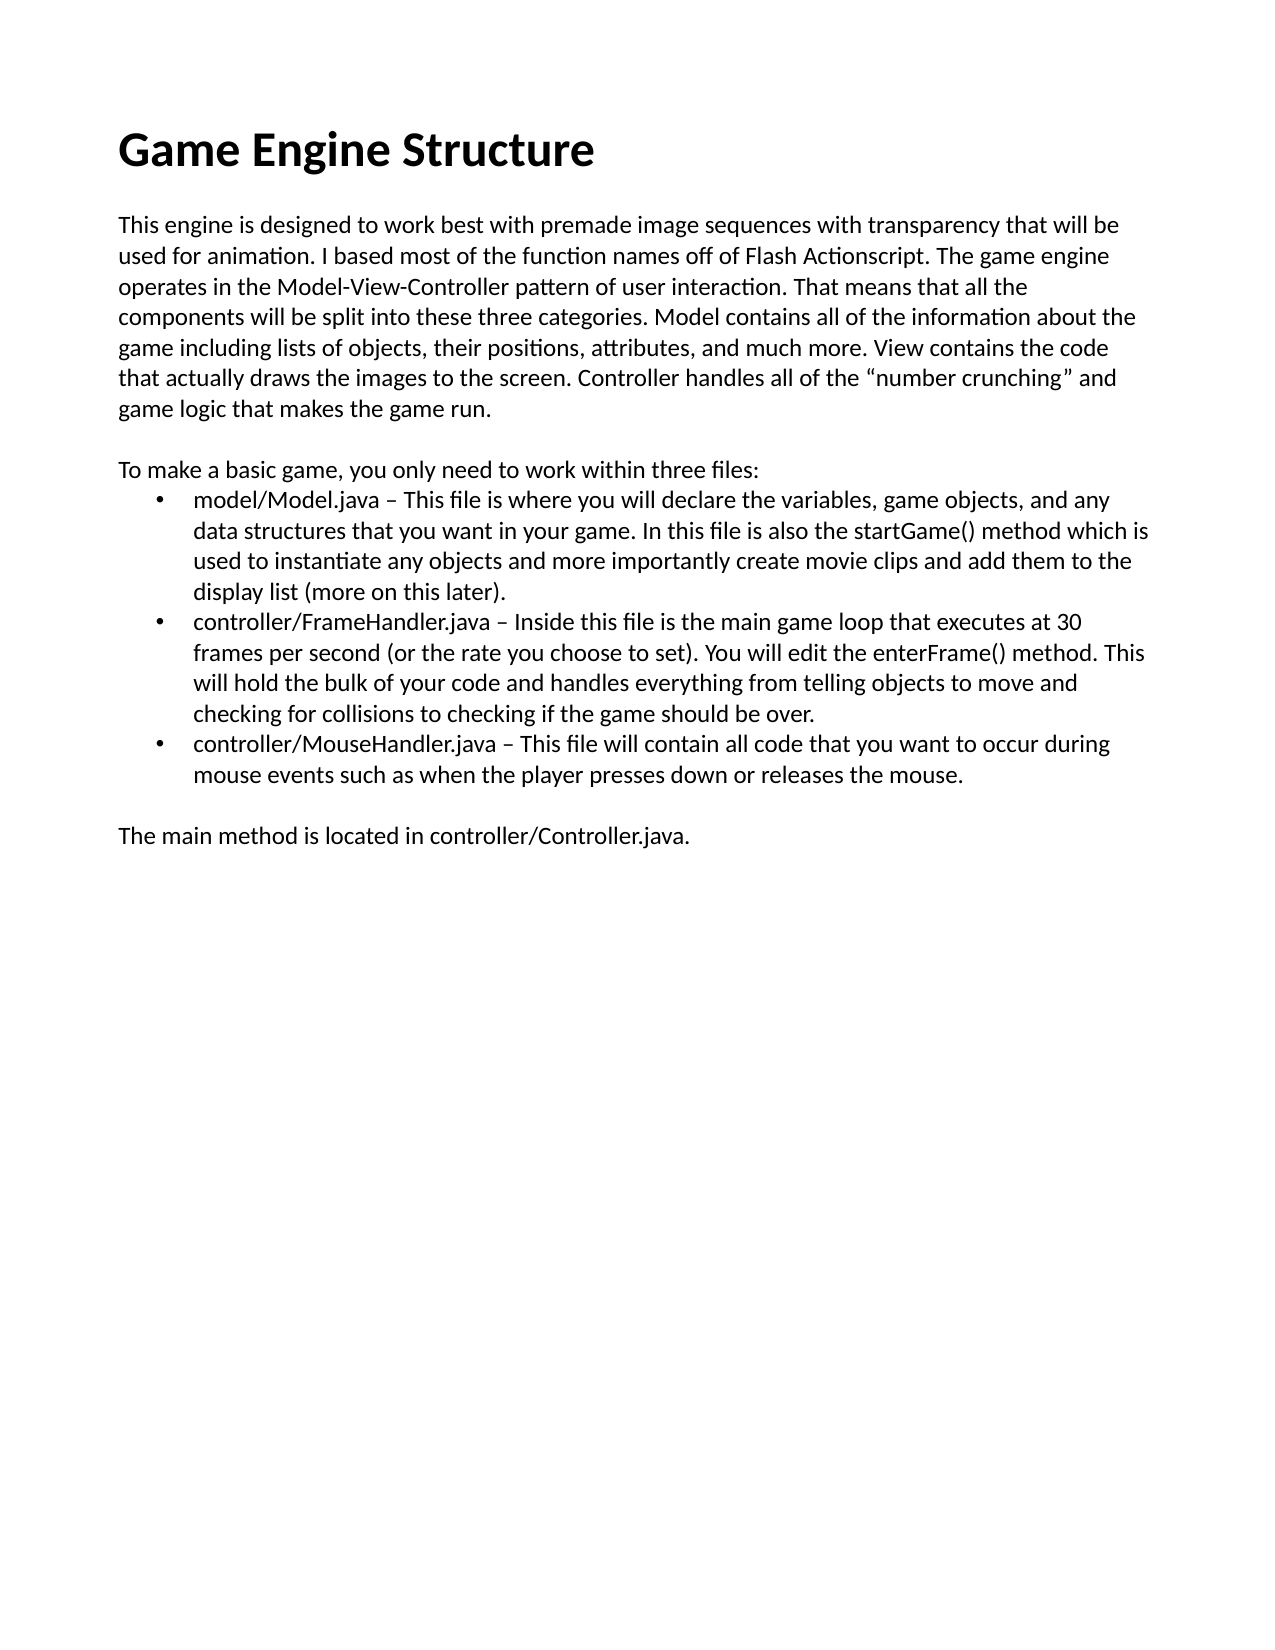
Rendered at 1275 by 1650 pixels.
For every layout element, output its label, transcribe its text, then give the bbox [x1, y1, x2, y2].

text The main method is located in controller/Controller.java. [118, 820, 1157, 851]
text To make a basic game, you only need to work within three files: [118, 454, 1157, 484]
list controller/MouseHandler.java – This file will contain all code that you want to occur during mouse events such as when the player presses down or releases the mouse. [156, 728, 1157, 789]
list controller/FrameHandler.java – Inside this file is the main game loop that executes at 30 frames per second (or the rate you choose to set). You will edit the enterFrame() method. This will hold the bulk of your code and handles everything from telling objects to move and checking for collisions to checking if the game should be over. [156, 606, 1157, 728]
text This engine is designed to work best with premade image sequences with transparency that will be used for animation. I based most of the function names off of Flash Actionscript. The game engine operates in the Model-View-Controller pattern of user interaction. That means that all the components will be split into these three categories. Model contains all of the information about the game including lists of objects, their positions, attributes, and much more. View contains the code that actually draws the images to the screen. Controller handles all of the “number crunching” and game logic that makes the game run. [118, 210, 1157, 423]
text Game Engine Structure [118, 118, 1157, 179]
list model/Model.java – This file is where you will declare the variables, game objects, and any data structures that you want in your game. In this file is also the startGame() method which is used to instantiate any objects and more importantly create movie clips and add them to the display list (more on this later). [156, 484, 1157, 606]
